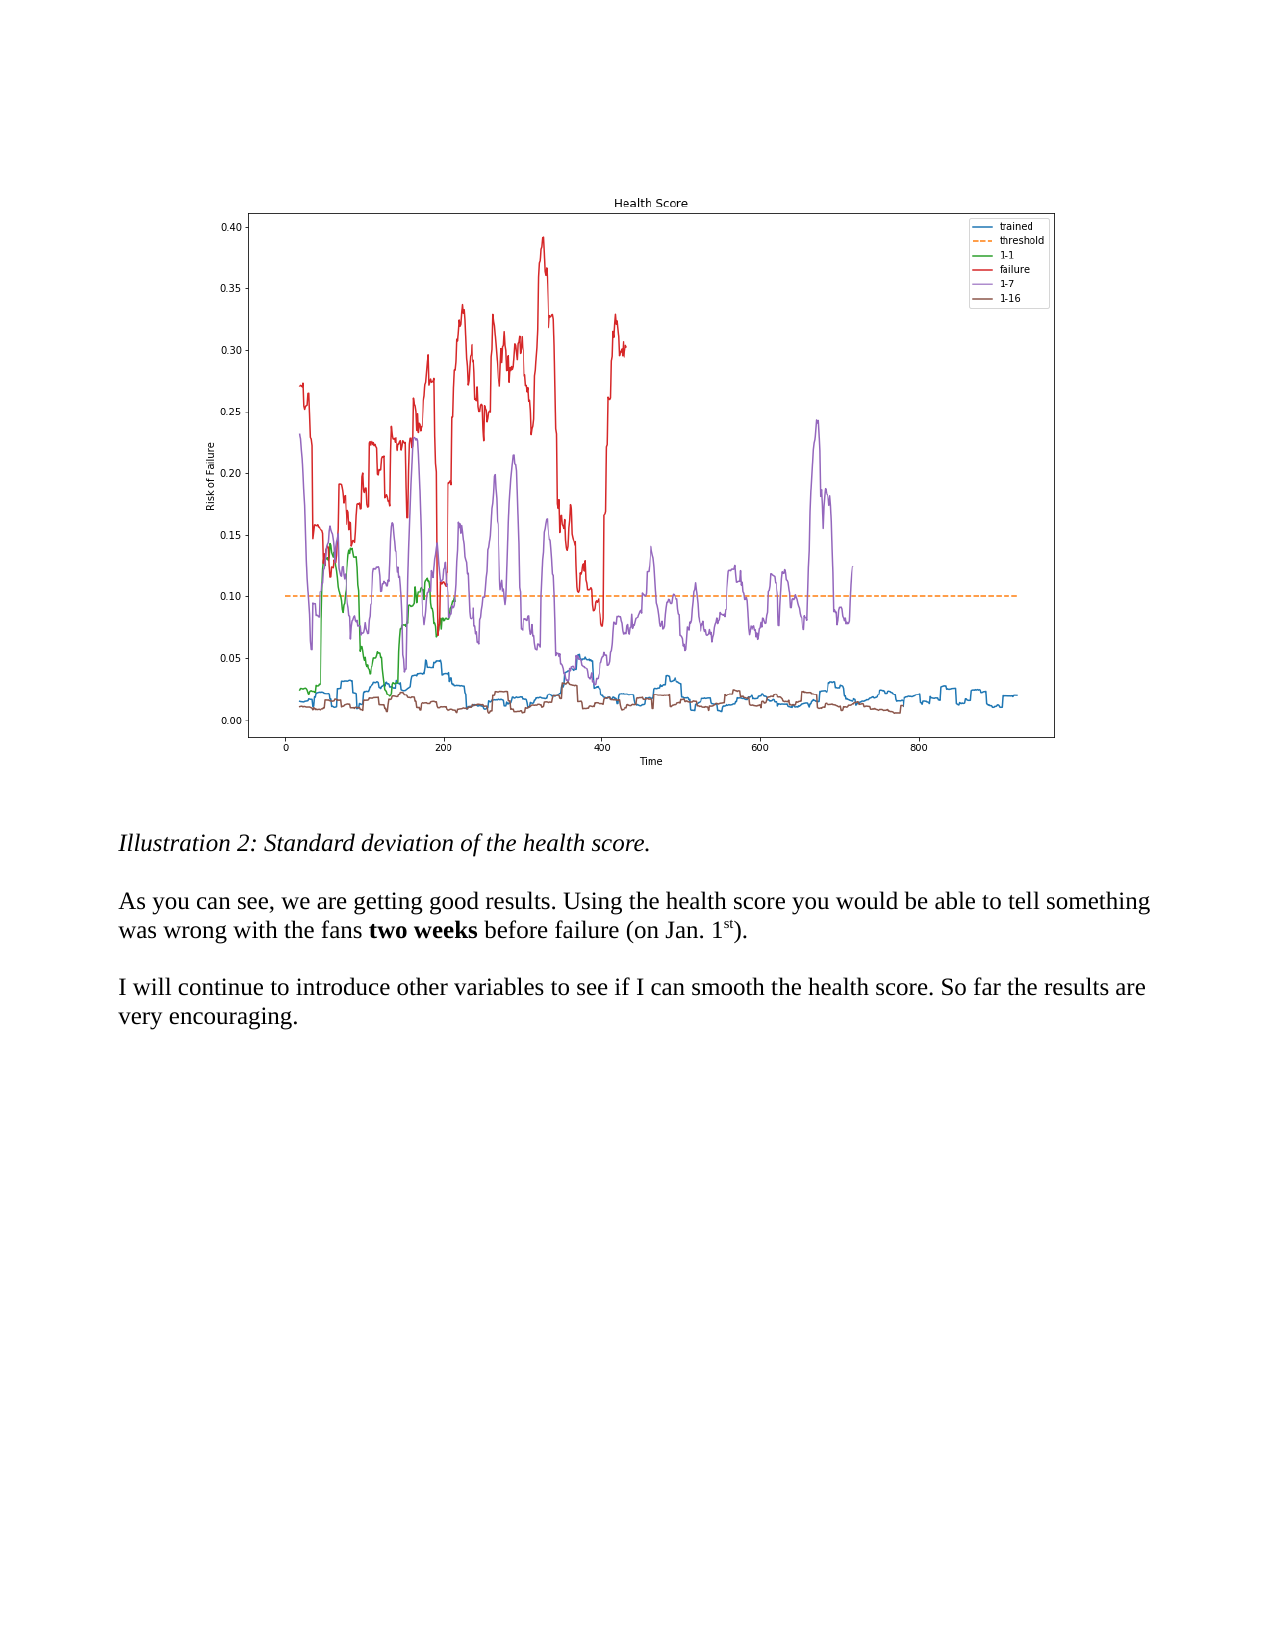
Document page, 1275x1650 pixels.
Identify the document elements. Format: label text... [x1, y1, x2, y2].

text As you can see, we are getting good results. Using the health score you would be able to tell something was wrong with the fans two weeks before failure (on Jan. 1st). [118, 886, 1157, 943]
picture [118, 130, 1157, 823]
text I will continue to introduce other variables to see if I can smooth the health score. So far the results are very encouraging. [118, 972, 1157, 1030]
text Illustration 2: Standard deviation of the health score. [118, 823, 1157, 857]
